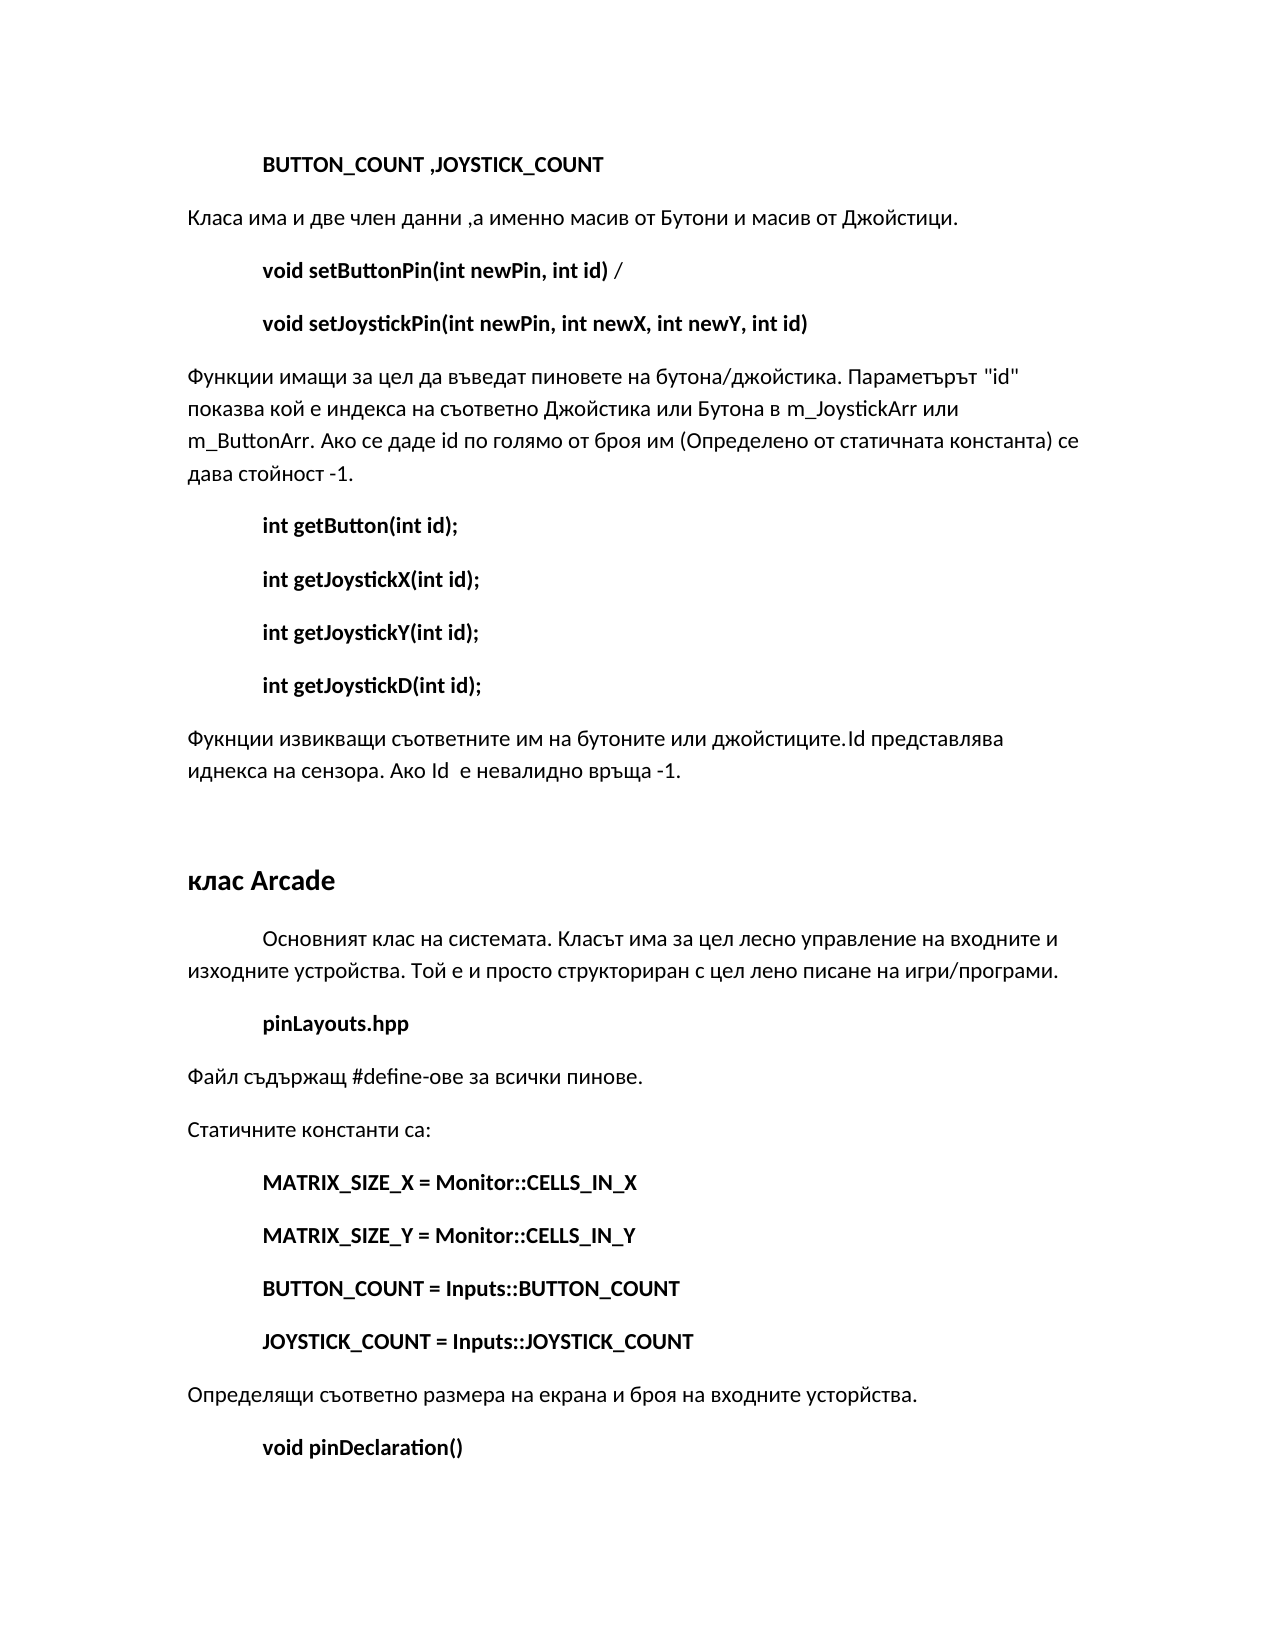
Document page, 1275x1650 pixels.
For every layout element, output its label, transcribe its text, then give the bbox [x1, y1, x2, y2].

text void setButtonPin(int newPin, int id) / [187, 256, 1087, 284]
text MATRIX_SIZE_Y = Monitor::CELLS_IN_Y [187, 1221, 1087, 1249]
text MATRIX_SIZE_X = Monitor::CELLS_IN_X [187, 1168, 1087, 1196]
text void pinDeclaration() [187, 1433, 1087, 1461]
text клас Arcade [187, 862, 1087, 898]
text int getJoystickX(int id); [187, 565, 1087, 593]
text int getJoystickD(int id); [187, 671, 1087, 699]
text Определящи съответно размера на екрана и броя на входните усторйства. [187, 1380, 1087, 1408]
text int getJoystickY(int id); [187, 618, 1087, 646]
text Файл съдържащ #define-ове за всички пинове. [187, 1062, 1087, 1090]
text void setJoystickPin(int newPin, int newX, int newY, int id) [187, 309, 1087, 337]
text Основният клас на системата. Класът има за цел лесно управление на входните и изходните устройства. Той е и просто структориран с цел лено писане на игри/програми. [187, 924, 1087, 984]
text Функции имащи за цел да въведат пиновете на бутона/джойстика. Параметърът "id" показва кой е индекса на съответно Джойстика или Бутона в m_JoystickArr или m_ButtonArr. Ако се даде id по голямо от броя им (Определено от статичната константа) се дава стойност -1. [187, 362, 1087, 487]
text JOYSTICK_COUNT = Inputs::JOYSTICK_COUNT [187, 1327, 1087, 1355]
text int getButton(int id); [187, 512, 1087, 540]
text Статичните константи са: [187, 1115, 1087, 1143]
text Класа има и две член данни ,а именно масив от Бутони и масив от Джойстици. [187, 203, 1087, 231]
text pinLayouts.hpp [187, 1009, 1087, 1037]
text BUTTON_COUNT ,JOYSTICK_COUNT [187, 150, 1087, 178]
text Фукнции извикващи съответните им на бутоните или джойстиците.Id представлява иднекса на сензора. Ако Id е невалидно връща -1. [187, 724, 1087, 784]
text BUTTON_COUNT = Inputs::BUTTON_COUNT [187, 1274, 1087, 1302]
